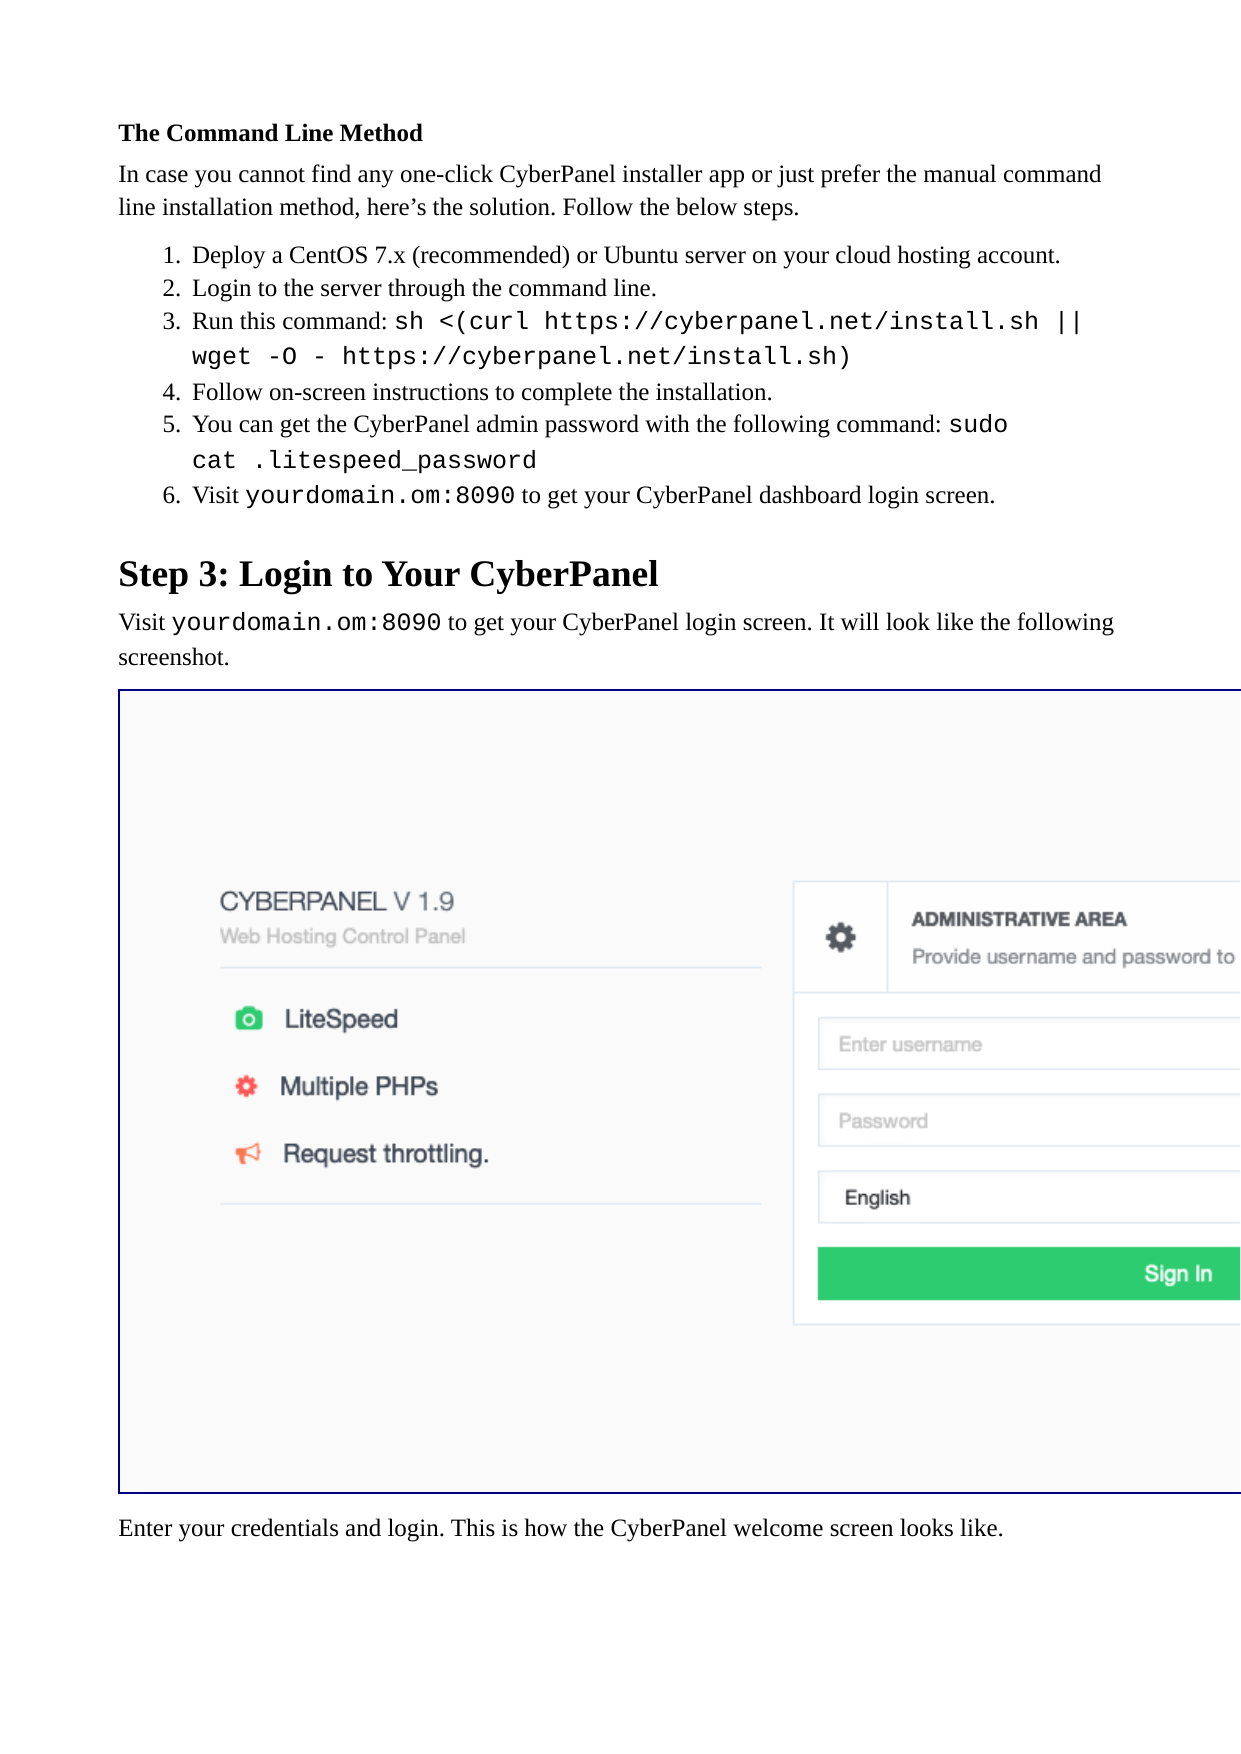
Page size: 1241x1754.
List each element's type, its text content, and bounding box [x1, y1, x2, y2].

list Follow on-screen instructions to complete the installation. [162, 377, 1122, 405]
list Run this command: sh <(curl https://cyberpanel.net/install.sh || wget -O - https://cyberpanel.net/install.sh) [162, 306, 1122, 372]
list Login to the server through the command line. [162, 273, 1122, 302]
subtitle The Command Line Method [118, 118, 1122, 147]
picture [120, 691, 1241, 1492]
list You can get the CyberPanel admin password with the following command: sudo cat .litespeed_password [162, 409, 1122, 476]
subtitle Step 3: Login to Your CyberPanel [118, 551, 1122, 594]
text In case you cannot find any one-click CyberPanel installer app or just prefer the manual command line installation method, here’s the solution. Follow the below steps. [118, 159, 1122, 221]
list Visit yourdomain.om:8090 to get your CyberPanel dashboard login screen. [162, 480, 1122, 511]
text Visit yourdomain.om:8090 to get your CyberPanel login screen. It will look like the following screenshot. [118, 607, 1122, 670]
text Enter your credentials and login. This is how the CyberPanel welcome screen looks like. [118, 1513, 1122, 1542]
list Deploy a CentOS 7.x (recommended) or Ubuntu server on your cloud hosting account. [162, 240, 1122, 269]
